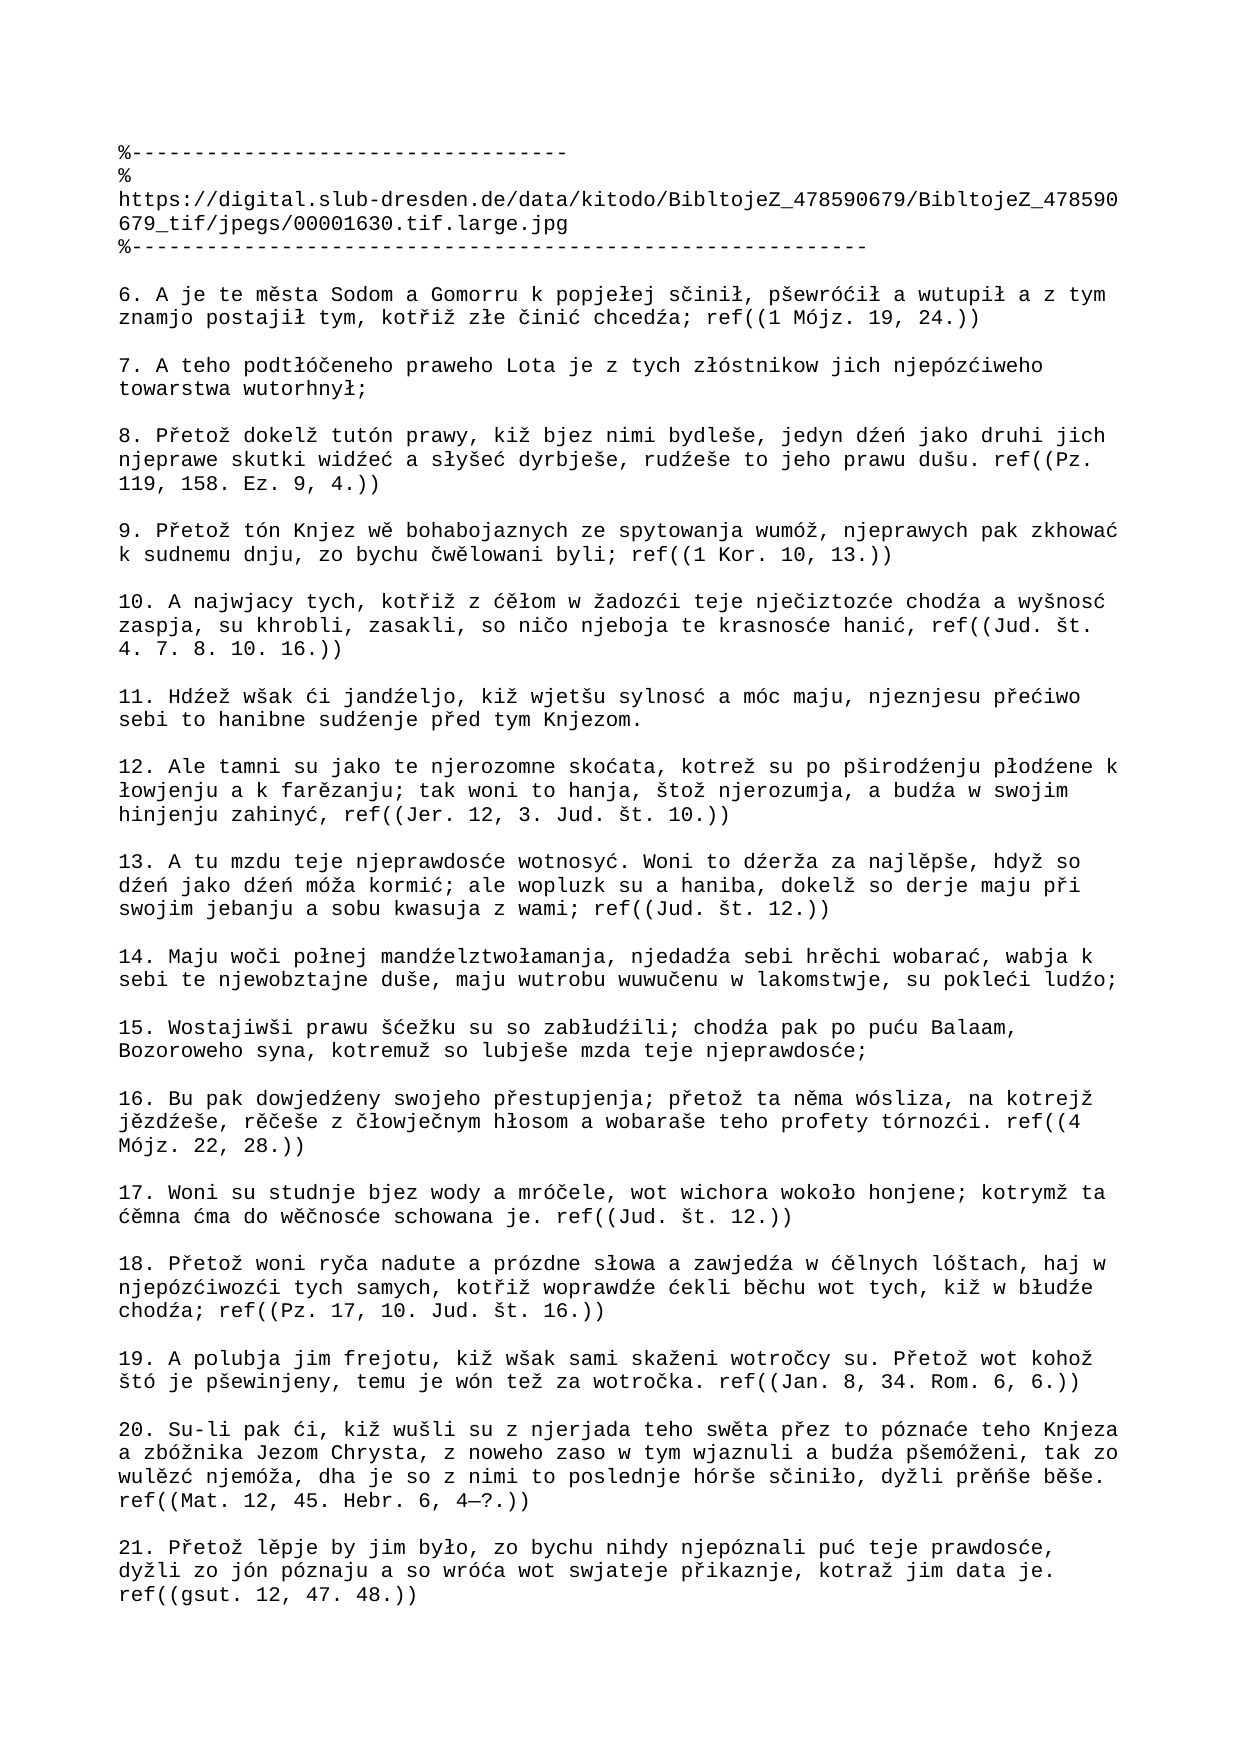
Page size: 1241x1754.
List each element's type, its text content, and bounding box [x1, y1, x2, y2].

text %----------------------------------- [118, 142, 1122, 165]
text 7. A teho podtłóčeneho praweho Lota je z tych złóstnikow jich njepózćiweho towarstwa wutorhnył; [118, 354, 1122, 402]
text 10. A najwjacy tych, kotřiž z ćěłom w žadozći teje nječiztozće chodźa a wyšnosć zaspja, su khrobli, zasakli, so ničo njeboja te krasnosće hanić, ref((Jud. št. 4. 7. 8. 10. 16.)) [118, 591, 1122, 662]
text 16. Bu pak dowjedźeny swojeho přestupjenja; přetož ta něma wósliza, na kotrejž jězdźeše, rěčeše z čłowječnym hłosom a wobaraše teho profety tórnozći. ref((4 Mójz. 22, 28.)) [118, 1088, 1122, 1158]
text 18. Přetož woni ryča nadute a prózdne słowa a zawjedźa w ćělnych lóštach, haj w njepózćiwozći tych samych, kotřiž woprawdźe ćekli běchu wot tych, kiž w błudźe chodźa; ref((Pz. 17, 10. Jud. št. 16.)) [118, 1253, 1122, 1324]
text %----------------------------------------------------------- [118, 236, 1122, 260]
text 8. Přetož dokelž tutón prawy, kiž bjez nimi bydleše, jedyn dźeń jako druhi jich njeprawe skutki widźeć a słyšeć dyrbješe, rudźeše to jeho prawu dušu. ref((Pz. 119, 158. Ez. 9, 4.)) [118, 426, 1122, 496]
text 21. Přetož lěpje by jim było, zo bychu nihdy njepóznali puć teje prawdosće, dyžli zo jón póznaju a so wróća wot swjateje přikaznje, kotraž jim data je. ref((gsut. 12, 47. 48.)) [118, 1537, 1122, 1608]
text % https://digital.slub-dresden.de/data/kitodo/BibltojeZ_478590679/BibltojeZ_478590679_tif/jpegs/00001630.tif.large.jpg [118, 165, 1122, 236]
text 13. A tu mzdu teje njeprawdosće wotnosyć. Woni to dźerža za najlěpše, hdyž so dźeń jako dźeń móža kormić; ale wopluzk su a haniba, dokelž so derje maju při swojim jebanju a sobu kwasuja z wami; ref((Jud. št. 12.)) [118, 851, 1122, 922]
text 12. Ale tamni su jako te njerozomne skoćata, kotrež su po pširodźenju płodźene k łowjenju a k farězanju; tak woni to hanja, štož njerozumja, a budźa w swojim hinjenju zahinyć, ref((Jer. 12, 3. Jud. št. 10.)) [118, 757, 1122, 827]
text 15. Wostajiwši prawu šćežku su so zabłudźili; chodźa pak po puću Balaam, Bozoroweho syna, kotremuž so lubješe mzda teje njeprawdosće; [118, 1017, 1122, 1064]
text 11. Hdźež wšak ći jandźeljo, kiž wjetšu sylnosć a móc maju, njeznjesu přećiwo sebi to hanibne sudźenje před tym Knjezom. [118, 686, 1122, 733]
text 6. A je te města Sodom a Gomorru k popjełej sčinił, pšewróćił a wutupił a z tym znamjo postajił tym, kotřiž złe činić chcedźa; ref((1 Mójz. 19, 24.)) [118, 284, 1122, 331]
text 17. Woni su studnje bjez wody a mróčele, wot wichora wokoło honjene; kotrymž ta ćěmna ćma do wěčnosće schowana je. ref((Jud. št. 12.)) [118, 1182, 1122, 1229]
text 19. A polubja jim frejotu, kiž wšak sami skaženi wotročcy su. Přetož wot kohož štó je pšewinjeny, temu je wón tež za wotročka. ref((Jan. 8, 34. Rom. 6, 6.)) [118, 1348, 1122, 1395]
text 14. Maju woči połnej mandźelztwołamanja, njedadźa sebi hrěchi wobarać, wabja k sebi te njewobztajne duše, maju wutrobu wuwučenu w lakomstwje, su pokleći ludźo; [118, 946, 1122, 993]
text 20. Su-li pak ći, kiž wušli su z njerjada teho swěta přez to póznaće teho Knjeza a zbóžnika Jezom Chrysta, z noweho zaso w tym wjaznuli a budźa pšemóženi, tak zo wulězć njemóža, dha je so z nimi to poslednje hórše sčiniło, dyžli prěńše běše. ref((Mat. 12, 45. Hebr. 6, 4—?.)) [118, 1419, 1122, 1513]
text 9. Přetož tón Knjez wě bohabojaznych ze spytowanja wumóž, njeprawych pak zkhować k sudnemu dnju, zo bychu čwělowani byli; ref((1 Kor. 10, 13.)) [118, 520, 1122, 567]
